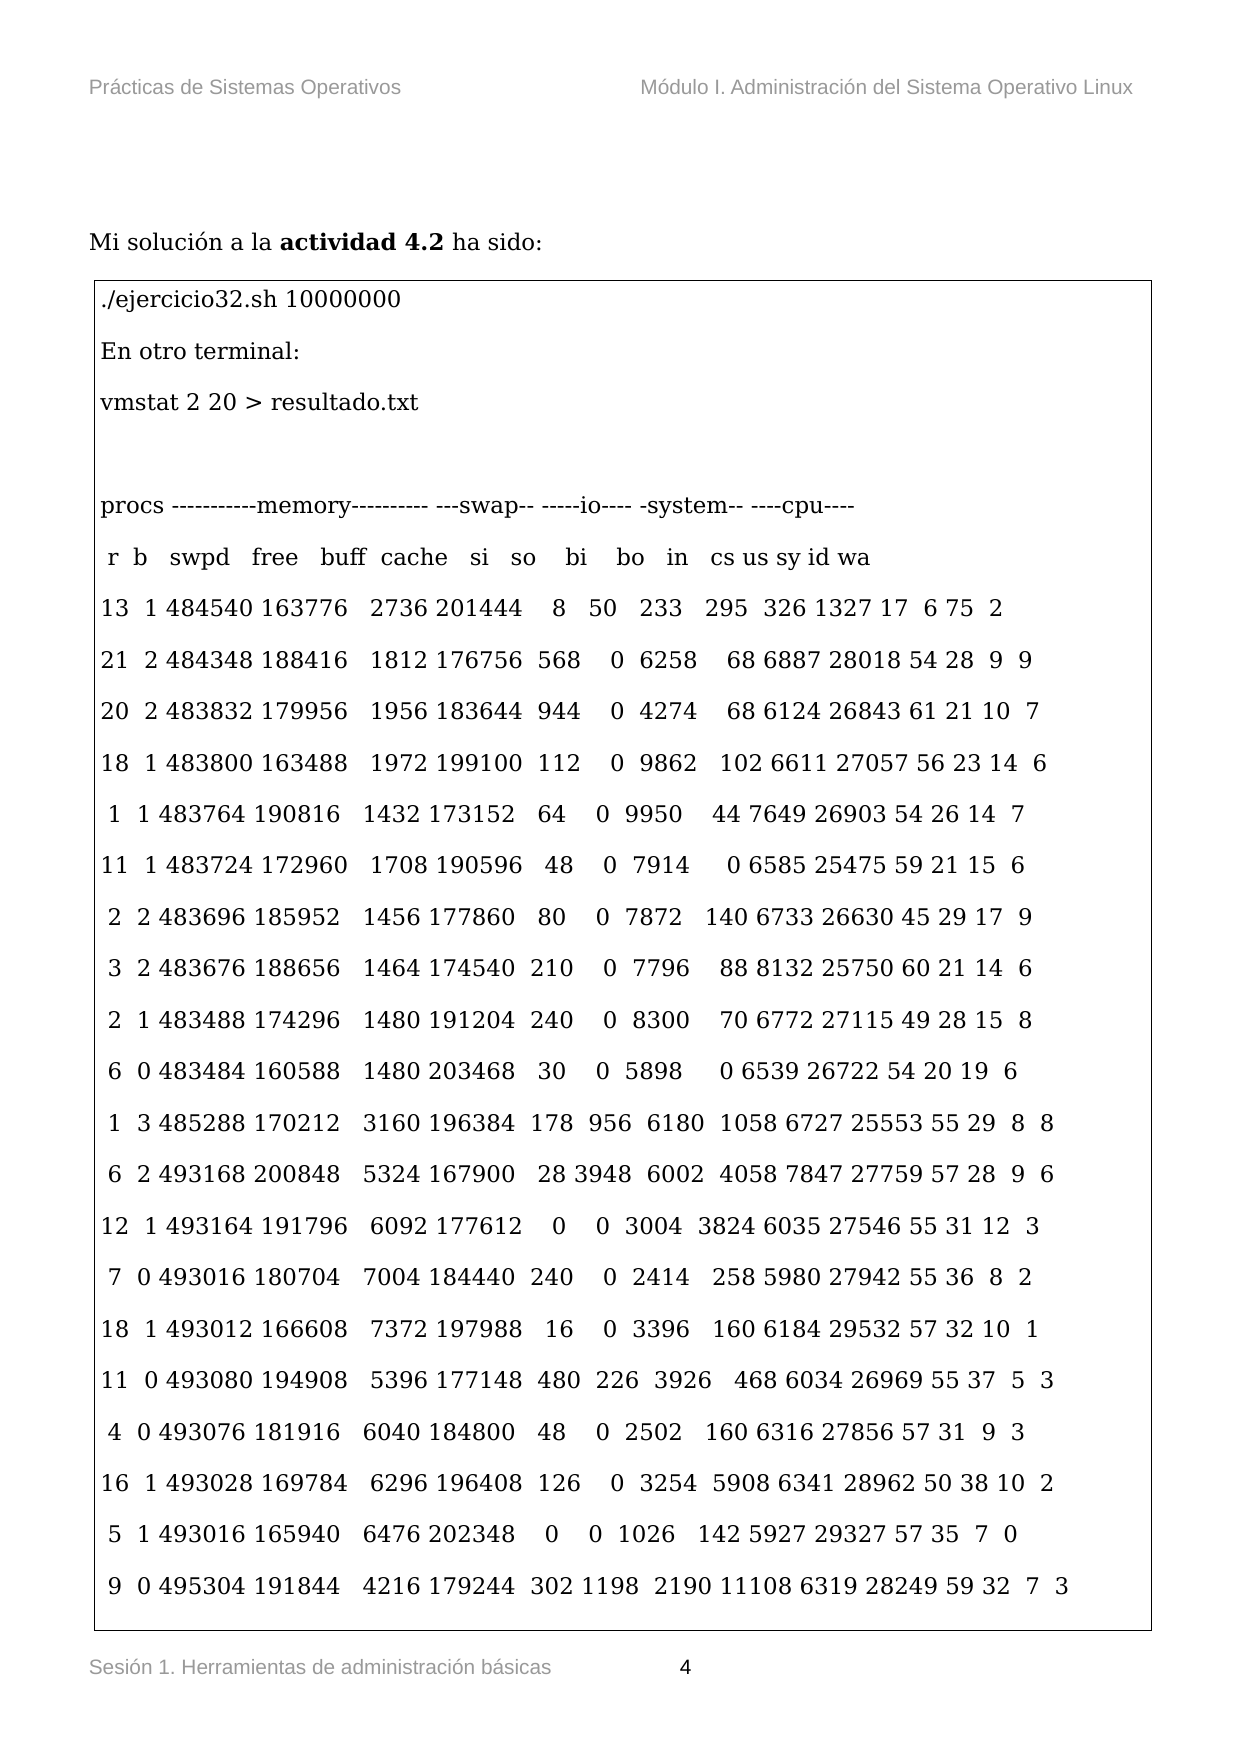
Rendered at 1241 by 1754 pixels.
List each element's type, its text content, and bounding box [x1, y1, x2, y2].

text Mi solución a la actividad 4.2 ha sido: [89, 228, 1146, 256]
table_header ./ejercicio32.sh 10000000 En otro terminal: vmstat 2 20 > resultado.txt procs -----------memory---------- ---swap-- -----io---- -system-- ----cpu---- r b swpd free buff cache si so bi bo in cs us sy id wa 13 1 484540 163776 2736 201444 8 50 233 295 326 1327 17 6 75 2 21 2 484348 188416 1812 176756 568 0 6258 68 6887 28018 54 28 9 9 20 2 483832 179956 1956 183644 944 0 4274 68 6124 26843 61 21 10 7 18 1 483800 163488 1972 199100 112 0 9862 102 6611 27057 56 23 14 6 1 1 483764 190816 1432 173152 64 0 9950 44 7649 26903 54 26 14 7 11 1 483724 172960 1708 190596 48 0 7914 0 6585 25475 59 21 15 6 2 2 483696 185952 1456 177860 80 0 7872 140 6733 26630 45 29 17 9 3 2 483676 188656 1464 174540 210 0 7796 88 8132 25750 60 21 14 6 2 1 483488 174296 1480 191204 240 0 8300 70 6772 27115 49 28 15 8 6 0 483484 160588 1480 203468 30 0 5898 0 6539 26722 54 20 19 6 1 3 485288 170212 3160 196384 178 956 6180 1058 6727 25553 55 29 8 8 6 2 493168 200848 5324 167900 28 3948 6002 4058 7847 27759 57 28 9 6 12 1 493164 191796 6092 177612 0 0 3004 3824 6035 27546 55 31 12 3 7 0 493016 180704 7004 184440 240 0 2414 258 5980 27942 55 36 8 2 18 1 493012 166608 7372 197988 16 0 3396 160 6184 29532 57 32 10 1 11 0 493080 194908 5396 177148 480 226 3926 468 6034 26969 55 37 5 3 4 0 493076 181916 6040 184800 48 0 2502 160 6316 27856 57 31 9 3 16 1 493028 169784 6296 196408 126 0 3254 5908 6341 28962 50 38 10 2 5 1 493016 165940 6476 202348 0 0 1026 142 5927 29327 57 35 7 0 9 0 495304 191844 4216 179244 302 1198 2190 11108 6319 28249 59 32 7 3 [95, 281, 1151, 1630]
